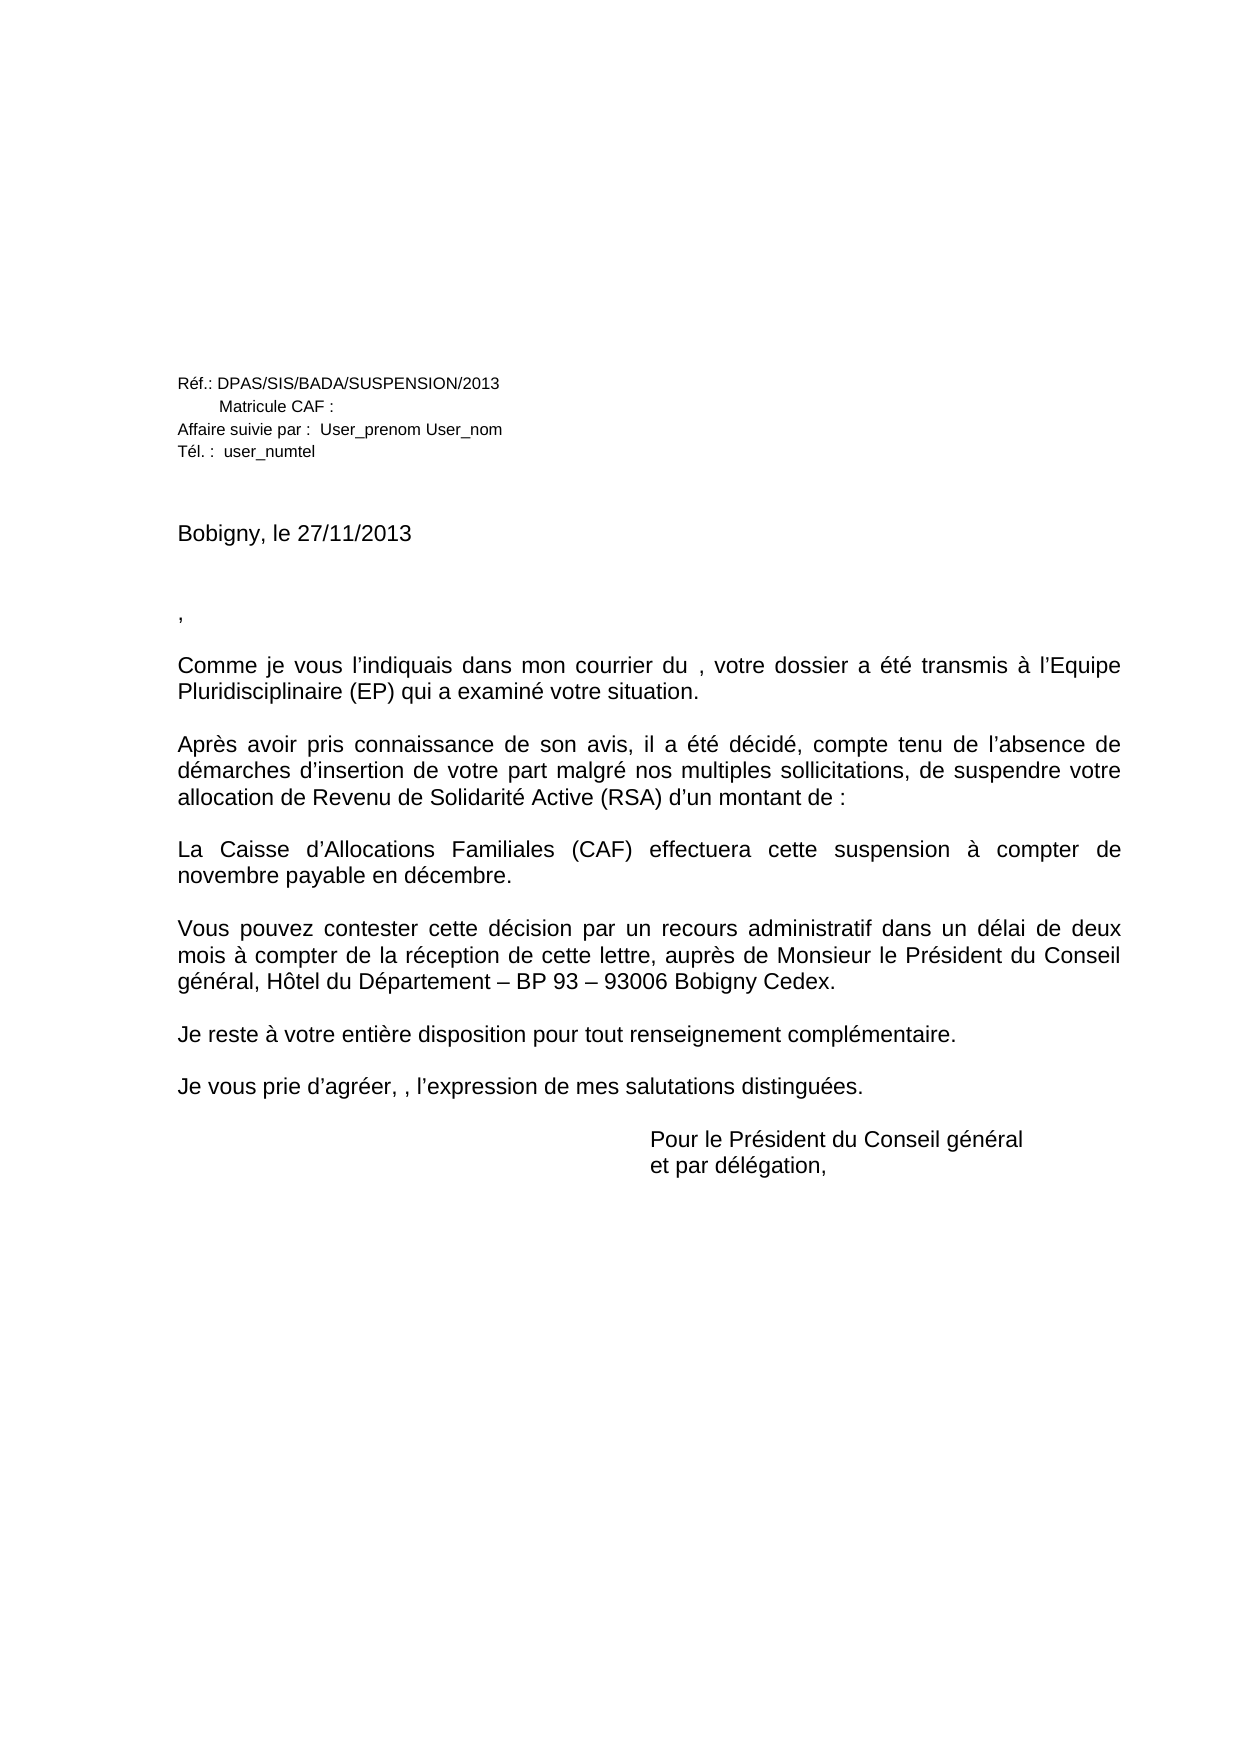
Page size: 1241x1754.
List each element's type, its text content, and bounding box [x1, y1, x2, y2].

text La Caisse d’Allocations Familiales (CAF) effectuera cette suspension à compter de novembre payable en décembre. [177, 836, 1122, 889]
table_cell [650, 271, 1122, 371]
text Pour le Président du Conseil général [650, 1126, 1122, 1152]
text Comme je vous l’indiquais dans mon courrier du , votre dossier a été transmis à l’Equipe Pluridisciplinaire (EP) qui a examiné votre situation. [177, 652, 1122, 704]
table_header [177, 233, 649, 271]
text et par délégation, [650, 1152, 1122, 1179]
text Je reste à votre entière disposition pour tout renseignement complémentaire. [177, 1021, 1122, 1047]
table_cell [650, 371, 1122, 546]
text Je vous prie d’agréer, , l’expression de mes salutations distinguées. [177, 1073, 1122, 1100]
table_header [650, 233, 1122, 271]
text Vous pouvez contester cette décision par un recours administratif dans un délai de deux mois à compter de la réception de cette lettre, auprès de Monsieur le Président du Conseil général, Hôtel du Département – BP 93 – 93006 Bobigny Cedex. [177, 915, 1122, 994]
table_cell [177, 271, 649, 371]
text Après avoir pris connaissance de son avis, il a été décidé, compte tenu de l’absence de démarches d’insertion de votre part malgré nos multiples sollicitations, de suspendre votre allocation de Revenu de Solidarité Active (RSA) d’un montant de : [177, 731, 1122, 810]
table_cell Réf.: DPAS/SIS/BADA/SUSPENSION/2013 Matricule CAF : Affaire suivie par : user_prenom user_nom Tél. : user_numtel Bobigny, le 27/11/2013 [177, 371, 649, 546]
text , [177, 599, 1122, 625]
